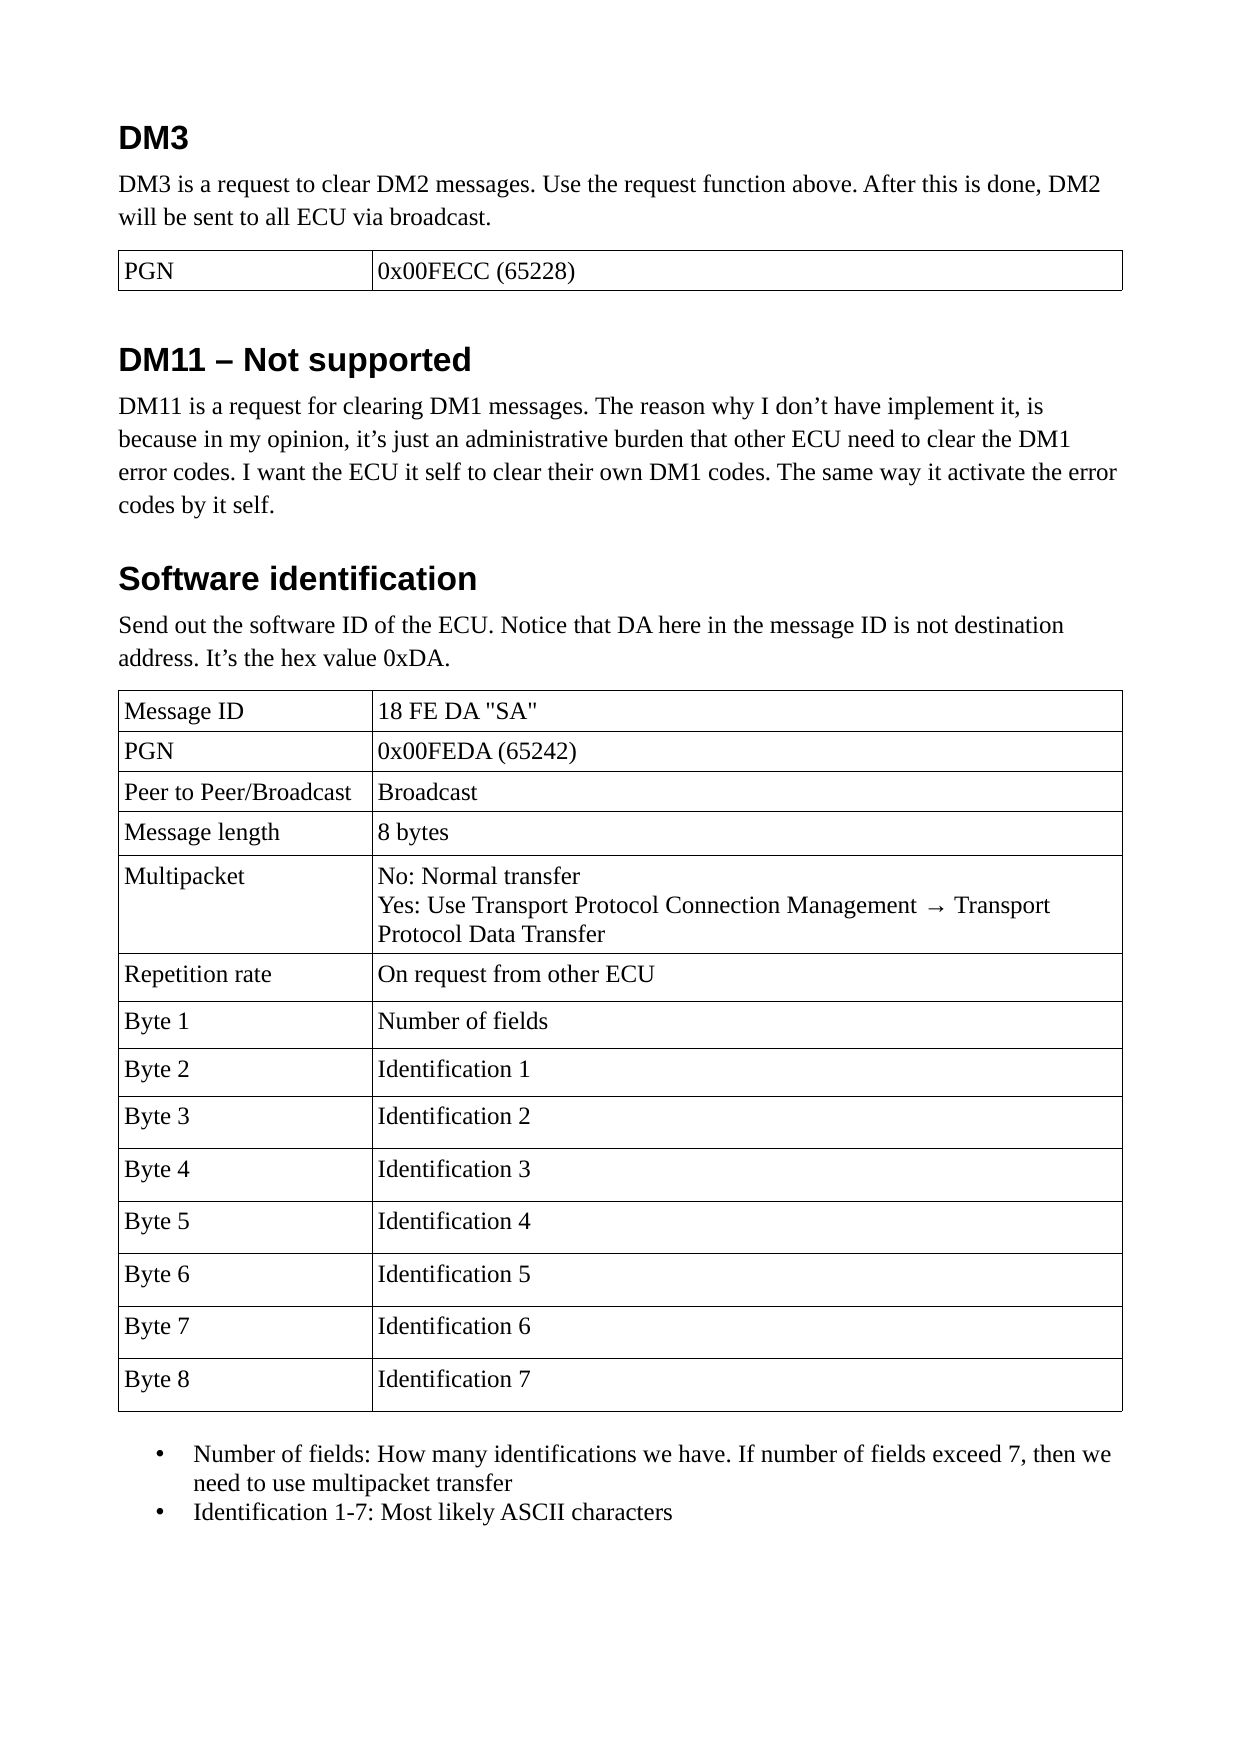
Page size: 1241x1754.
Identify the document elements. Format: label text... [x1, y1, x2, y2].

table_cell Multipacket [119, 856, 372, 953]
table_cell 8 bytes [373, 812, 1122, 855]
table_cell Repetition rate [119, 954, 372, 1001]
table_cell Message length [119, 812, 372, 855]
table_cell No: Normal transfer Yes: Use Transport Protocol Connection Management → Transport Protocol Data Transfer [373, 856, 1122, 953]
table_cell Byte 2 [119, 1049, 372, 1096]
table_cell Byte 3 [119, 1097, 372, 1148]
table_cell Byte 1 [119, 1002, 372, 1048]
text DM3 is a request to clear DM2 messages. Use the request function above. After this is done, DM2 will be sent to all ECU via broadcast. [118, 169, 1122, 231]
table_cell Byte 6 [119, 1254, 372, 1306]
text Send out the software ID of the ECU. Notice that DA here in the message ID is not destination address. It’s the hex value 0xDA. [118, 610, 1122, 671]
table_header 0x00FECC (65228) [373, 251, 1122, 290]
table_cell Identification 2 [373, 1097, 1122, 1148]
table_cell Byte 8 [119, 1359, 372, 1411]
list Number of fields: How many identifications we have. If number of fields exceed 7, then we need to use multipacket transfer [156, 1439, 1122, 1497]
table_cell Identification 6 [373, 1307, 1122, 1358]
table_header Message ID [119, 691, 372, 731]
table_cell On request from other ECU [373, 954, 1122, 1001]
subtitle DM11 – Not supported [118, 340, 1122, 378]
table_cell Byte 4 [119, 1149, 372, 1201]
table_cell Identification 3 [373, 1149, 1122, 1201]
table_cell Number of fields [373, 1002, 1122, 1048]
table_cell Byte 7 [119, 1307, 372, 1358]
table_cell Byte 5 [119, 1202, 372, 1253]
table_cell Identification 1 [373, 1049, 1122, 1096]
list Identification 1-7: Most likely ASCII characters [156, 1497, 1122, 1526]
table_cell Broadcast [373, 772, 1122, 811]
table_cell PGN [119, 732, 372, 771]
table_cell Identification 7 [373, 1359, 1122, 1411]
subtitle DM3 [118, 118, 1122, 157]
table_cell Identification 5 [373, 1254, 1122, 1306]
subtitle Software identification [118, 558, 1122, 597]
text DM11 is a request for clearing DM1 messages. The reason why I don’t have implement it, is because in my opinion, it’s just an administrative burden that other ECU need to clear the DM1 error codes. I want the ECU it self to clear their own DM1 codes. The same way it activate the error codes by it self. [118, 391, 1122, 519]
table_cell Peer to Peer/Broadcast [119, 772, 372, 811]
table_cell Identification 4 [373, 1202, 1122, 1253]
table_header 18 FE DA "SA" [373, 691, 1122, 731]
table_cell 0x00FEDA (65242) [373, 732, 1122, 771]
table_header PGN [119, 251, 372, 290]
